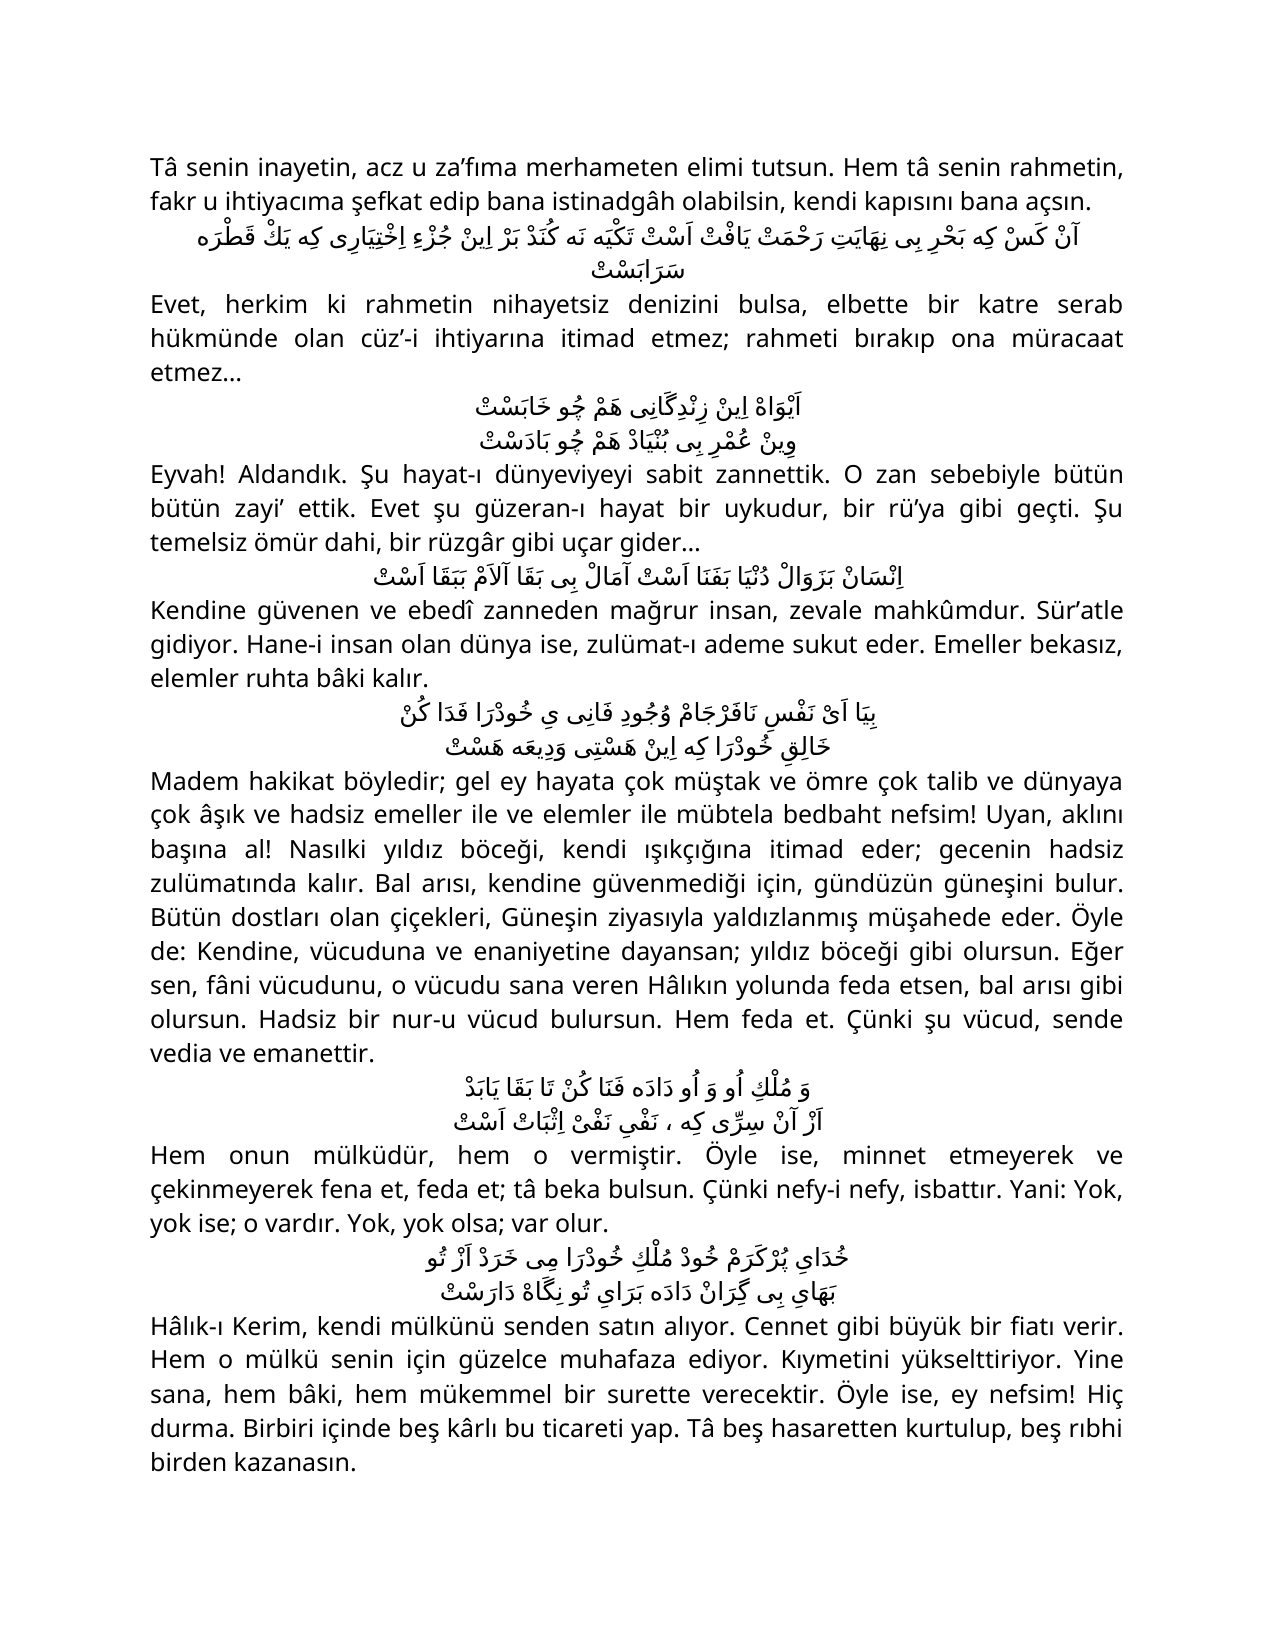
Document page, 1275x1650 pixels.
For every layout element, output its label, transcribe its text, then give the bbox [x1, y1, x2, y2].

text آنْ كَسْ كِه بَحْرِ بِى نِهَايَتِ رَحْمَتْ يَافْتْ اَسْتْ تَكْيَه نَه كُنَدْ بَرْ اِينْ جُزْءِ اِخْتِيَارِى كِه يَكْ قَطْرَه سَرَابَسْتْ [150, 218, 1125, 286]
text اَيْوَاهْ اِينْ زِنْدِگَانِى هَمْ چُو خَابَسْتْ [150, 388, 1125, 422]
text Evet, herkim ki rahmetin nihayetsiz denizini bulsa, elbette bir katre serab hükmünde olan cüz’-i ihtiyarına itimad etmez; rahmeti bırakıp ona müracaat etmez… [150, 286, 1125, 388]
text Hem onun mülküdür, hem o vermiştir. Öyle ise, minnet etmeyerek ve çekinmeyerek fena et, feda et; tâ beka bulsun. Çünki nefy-i nefy, isbattır. Yani: Yok, yok ise; o vardır. Yok, yok olsa; var olur. [150, 1138, 1125, 1240]
text Madem hakikat böyledir; gel ey hayata çok müştak ve ömre çok talib ve dünyaya çok âşık ve hadsiz emeller ile ve elemler ile mübtela bedbaht nefsim! Uyan, aklını başına al! Nasılki yıldız böceği, kendi ışıkçığına itimad eder; gecenin hadsiz zulümatında kalır. Bal arısı, kendine güvenmediği için, gündüzün güneşini bulur. Bütün dostları olan çiçekleri, Güneşin ziyasıyla yaldızlanmış müşahede eder. Öyle de: Kendine, vücuduna ve enaniyetine dayansan; yıldız böceği gibi olursun. Eğer sen, fâni vücudunu, o vücudu sana veren Hâlıkın yolunda feda etsen, bal arısı gibi olursun. Hadsiz bir nur-u vücud bulursun. Hem feda et. Çünki şu vücud, sende vedia ve emanettir. [150, 763, 1125, 1070]
text Hâlık-ı Kerim, kendi mülkünü senden satın alıyor. Cennet gibi büyük bir fiatı verir. Hem o mülkü senin için güzelce muhafaza ediyor. Kıymetini yükselttiriyor. Yine sana, hem bâki, hem mükemmel bir surette verecektir. Öyle ise, ey nefsim! Hiç durma. Birbiri içinde beş kârlı bu ticareti yap. Tâ beş hasaretten kurtulup, beş rıbhi birden kazanasın. [150, 1308, 1125, 1478]
text وَ مُلْكِ اُو وَ اُو دَادَه فَنَا كُنْ تَا بَقَا يَابَدْ [150, 1070, 1125, 1104]
text اِنْسَانْ بَزَوَالْ دُنْيَا بَفَنَا اَسْتْ آمَالْ بِى بَقَا آلاَمْ بَبَقَا اَسْتْ [150, 559, 1125, 593]
text Tâ senin inayetin, acz u za’fıma merhameten elimi tutsun. Hem tâ senin rahmetin, fakr u ihtiyacıma şefkat edip bana istinadgâh olabilsin, kendi kapısını bana açsın. [150, 150, 1125, 218]
text خَالِقِ خُودْرَا كِه اِينْ هَسْتِى وَدِيعَه هَسْتْ [150, 729, 1125, 763]
text اَزْ آنْ سِرِّى كِه ، نَفْىِ نَفْىْ اِثْبَاتْ اَسْتْ [150, 1104, 1125, 1138]
text Kendine güvenen ve ebedî zanneden mağrur insan, zevale mahkûmdur. Sür’atle gidiyor. Hane-i insan olan dünya ise, zulümat-ı ademe sukut eder. Emeller bekasız, elemler ruhta bâki kalır. [150, 593, 1125, 695]
text بَهَاىِ بِى گِرَانْ دَادَه بَرَاىِ تُو نِگَاهْ دَارَسْتْ [150, 1274, 1125, 1308]
text خُدَاىِ پُرْكَرَمْ خُودْ مُلْكِ خُودْرَا مِى خَرَدْ اَزْ تُو [150, 1240, 1125, 1274]
text وِينْ عُمْرِ بِى بُنْيَادْ هَمْ چُو بَادَسْتْ [150, 422, 1125, 457]
text Eyvah! Aldandık. Şu hayat-ı dünyeviyeyi sabit zannettik. O zan sebebiyle bütün bütün zayi’ ettik. Evet şu güzeran-ı hayat bir uykudur, bir rü’ya gibi geçti. Şu temelsiz ömür dahi, bir rüzgâr gibi uçar gider… [150, 457, 1125, 559]
text بِيَا اَىْ نَفْسِ نَافَرْجَامْ وُجُودِ فَانِى ىِ خُودْرَا فَدَا كُنْ [150, 695, 1125, 729]
